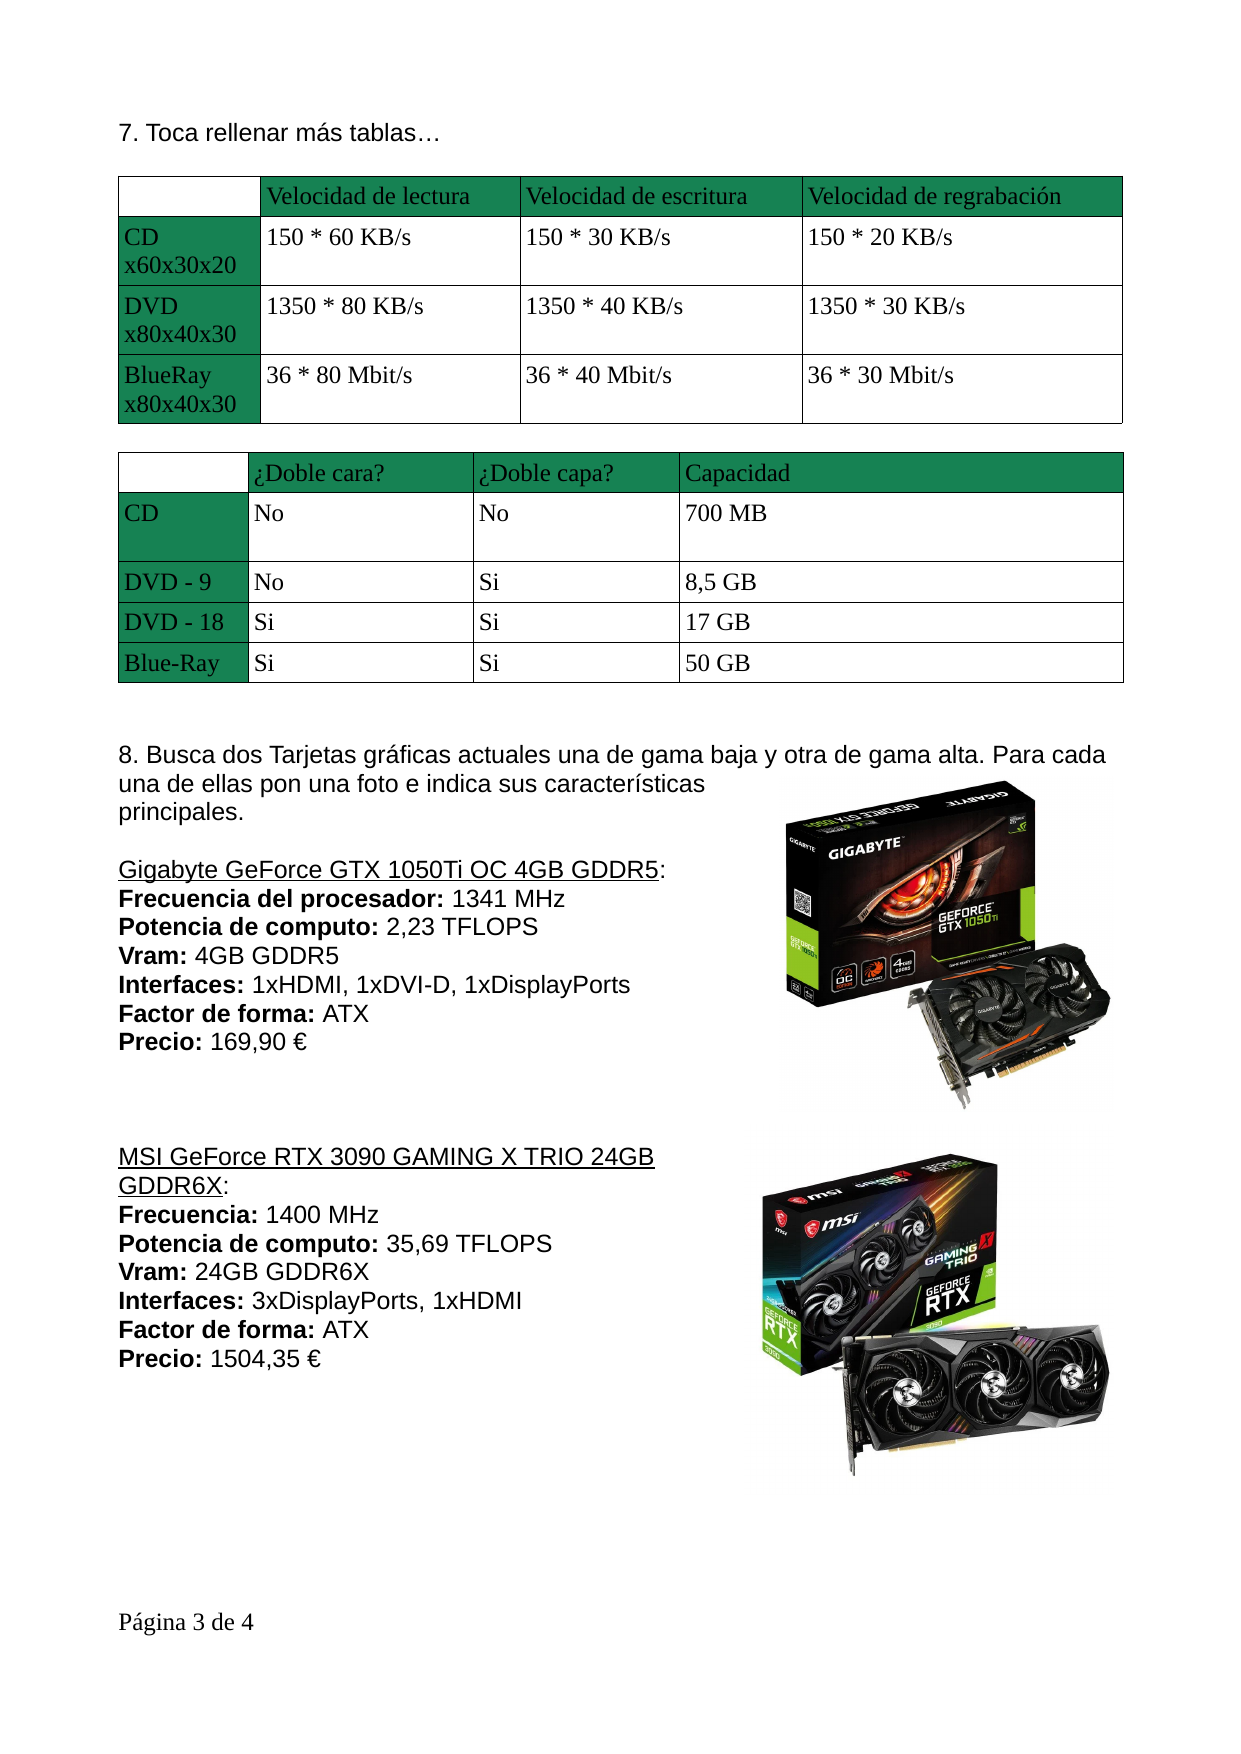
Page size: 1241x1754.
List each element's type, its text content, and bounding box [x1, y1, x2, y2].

text Factor de forma: ATX [118, 999, 779, 1027]
table_cell No [474, 493, 679, 561]
table_cell DVD x80x40x30 [119, 286, 260, 354]
text MSI GeForce RTX 3090 GAMING X TRIO 24GB GDDR6X: [118, 1142, 744, 1200]
table_cell 36 * 30 Mbit/s [803, 355, 1122, 423]
table_cell No [249, 493, 473, 561]
text Factor de forma: ATX [118, 1315, 744, 1344]
table_cell CD x60x30x20 [119, 217, 260, 285]
table_header Velocidad de lectura [261, 177, 520, 216]
table_header [119, 177, 260, 216]
text Frecuencia del procesador: 1341 MHz [118, 884, 779, 912]
table_cell 1350 * 30 KB/s [803, 286, 1122, 354]
table_header Velocidad de escritura [521, 177, 802, 216]
table_cell 1350 * 40 KB/s [521, 286, 802, 354]
table_cell 36 * 80 Mbit/s [261, 355, 520, 423]
table_cell Si [249, 643, 473, 682]
table_cell 50 GB [680, 643, 1123, 682]
picture [779, 776, 1115, 1112]
table_cell DVD - 9 [119, 562, 248, 602]
table_cell Blue-Ray [119, 643, 248, 682]
text Vram: 24GB GDDR6X [118, 1257, 744, 1286]
text Potencia de computo: 2,23 TFLOPS [118, 912, 779, 941]
table_cell Si [474, 603, 679, 642]
table_header ¿Doble cara? [249, 453, 473, 492]
table_cell Si [474, 562, 679, 602]
table_cell 17 GB [680, 603, 1123, 642]
table_header Velocidad de regrabación [803, 177, 1122, 216]
text 8. Busca dos Tarjetas gráficas actuales una de gama baja y otra de gama alta. Para cada una de ellas pon una foto e indica sus características principales. [118, 740, 1122, 826]
table_cell 150 * 20 KB/s [803, 217, 1122, 285]
table_cell DVD - 18 [119, 603, 248, 642]
table_cell No [249, 562, 473, 602]
text Gigabyte GeForce GTX 1050Ti OC 4GB GDDR5: [118, 855, 779, 884]
picture [744, 1124, 1115, 1495]
text Vram: 4GB GDDR5 [118, 941, 779, 970]
text 7. Toca rellenar más tablas… [118, 118, 1122, 147]
table_cell 150 * 30 KB/s [521, 217, 802, 285]
table_cell 8,5 GB [680, 562, 1123, 602]
table_cell 1350 * 80 KB/s [261, 286, 520, 354]
table_header [119, 453, 248, 492]
table_cell 36 * 40 Mbit/s [521, 355, 802, 423]
table_header ¿Doble capa? [474, 453, 679, 492]
text Frecuencia: 1400 MHz [118, 1200, 744, 1229]
text Potencia de computo: 35,69 TFLOPS [118, 1229, 744, 1257]
text Precio: 1504,35 € [118, 1344, 744, 1372]
text Interfaces: 3xDisplayPorts, 1xHDMI [118, 1286, 744, 1315]
table_cell CD [119, 493, 248, 561]
text Precio: 169,90 € [118, 1027, 779, 1056]
table_cell Si [474, 643, 679, 682]
table_header Capacidad [680, 453, 1123, 492]
text Interfaces: 1xHDMI, 1xDVI-D, 1xDisplayPorts [118, 970, 779, 999]
table_cell BlueRay x80x40x30 [119, 355, 260, 423]
table_cell Si [249, 603, 473, 642]
table_cell 150 * 60 KB/s [261, 217, 520, 285]
table_cell 700 MB [680, 493, 1123, 561]
